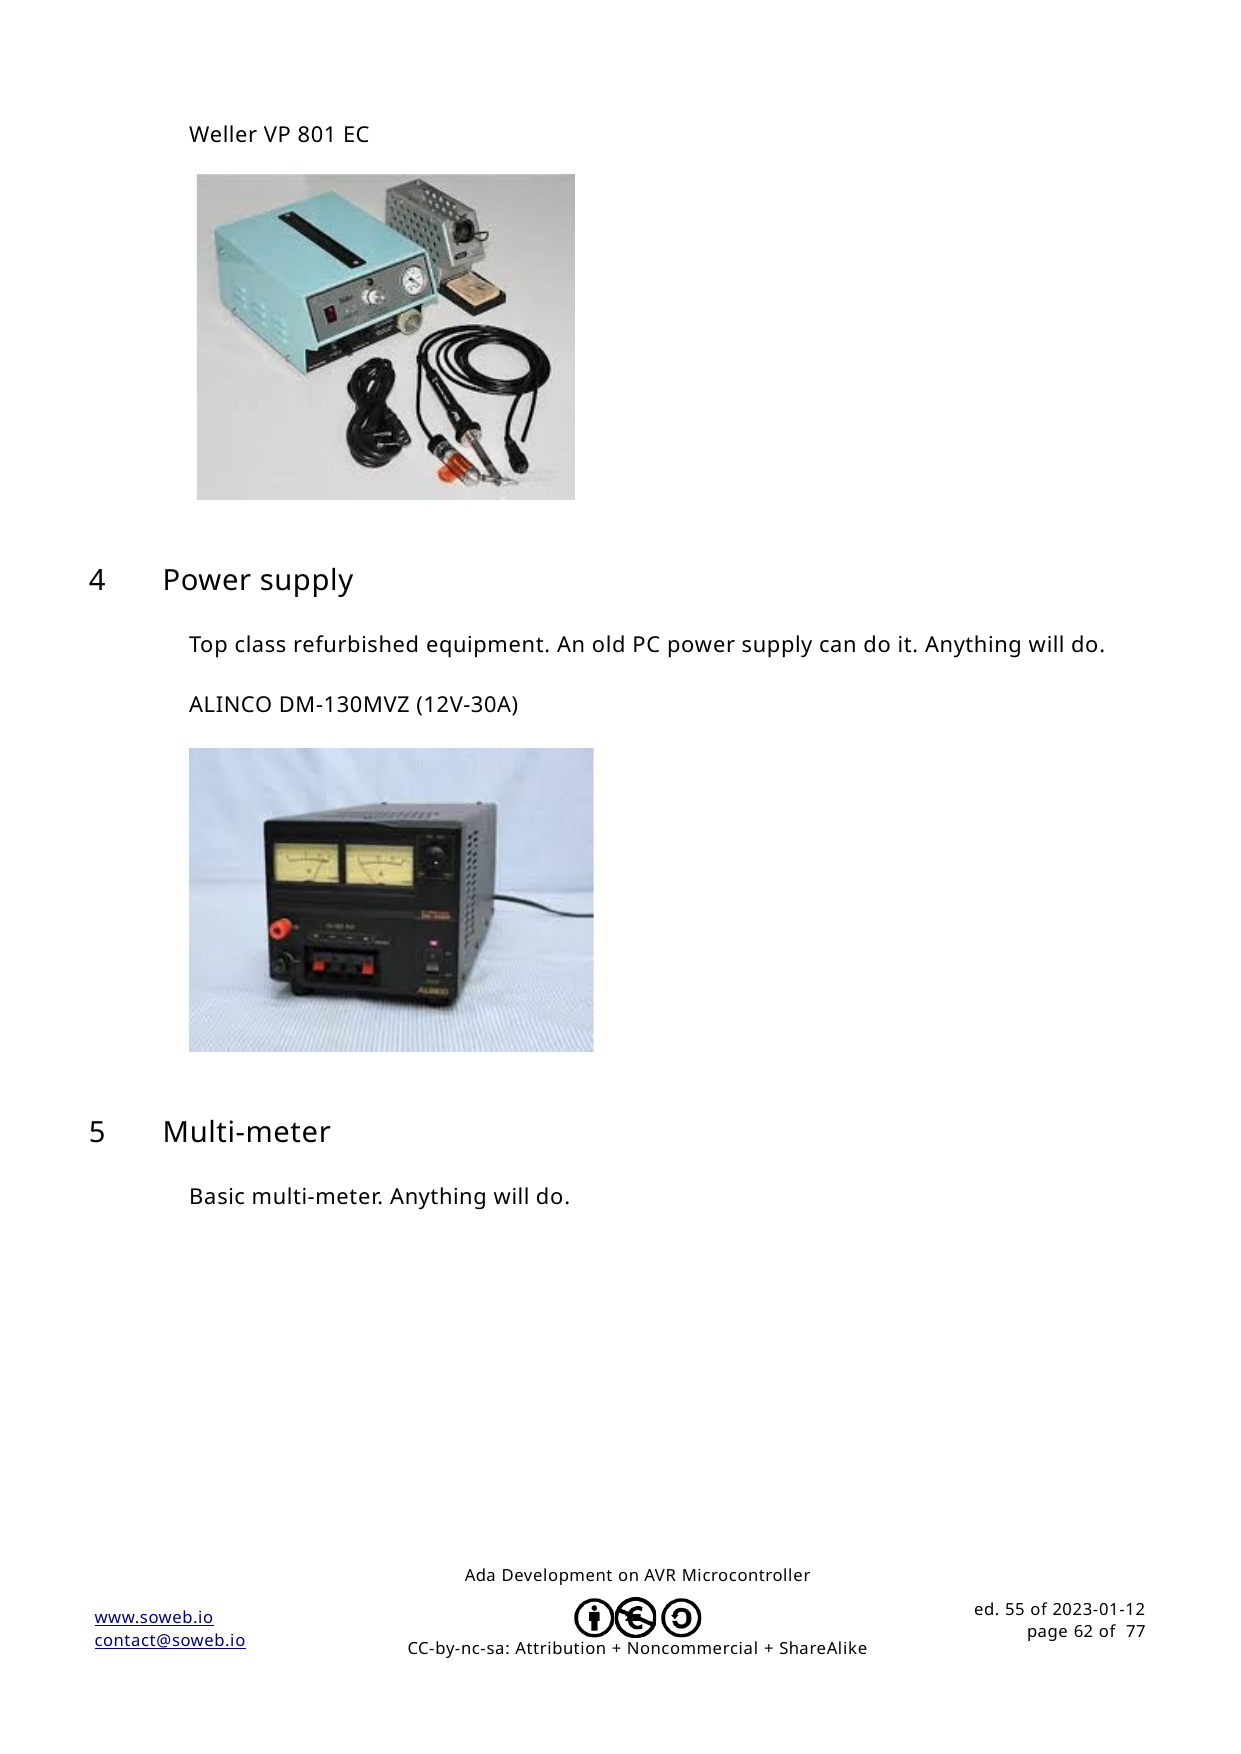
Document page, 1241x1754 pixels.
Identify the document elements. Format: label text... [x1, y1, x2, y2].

text Top class refurbished equipment. An old PC power supply can do it. Anything will do. [189, 629, 1152, 659]
text ALINCO DM-130MVZ (12V-30A) [189, 689, 1152, 719]
picture [660, 1597, 702, 1638]
text Weller VP 801 EC [189, 118, 1152, 148]
text Basic multi-meter. Anything will do. [189, 1181, 1152, 1211]
picture [196, 174, 575, 500]
subtitle Power supply [88, 559, 1152, 599]
picture [189, 748, 594, 1052]
picture [573, 1597, 657, 1638]
subtitle Multi-meter [88, 1111, 1152, 1151]
